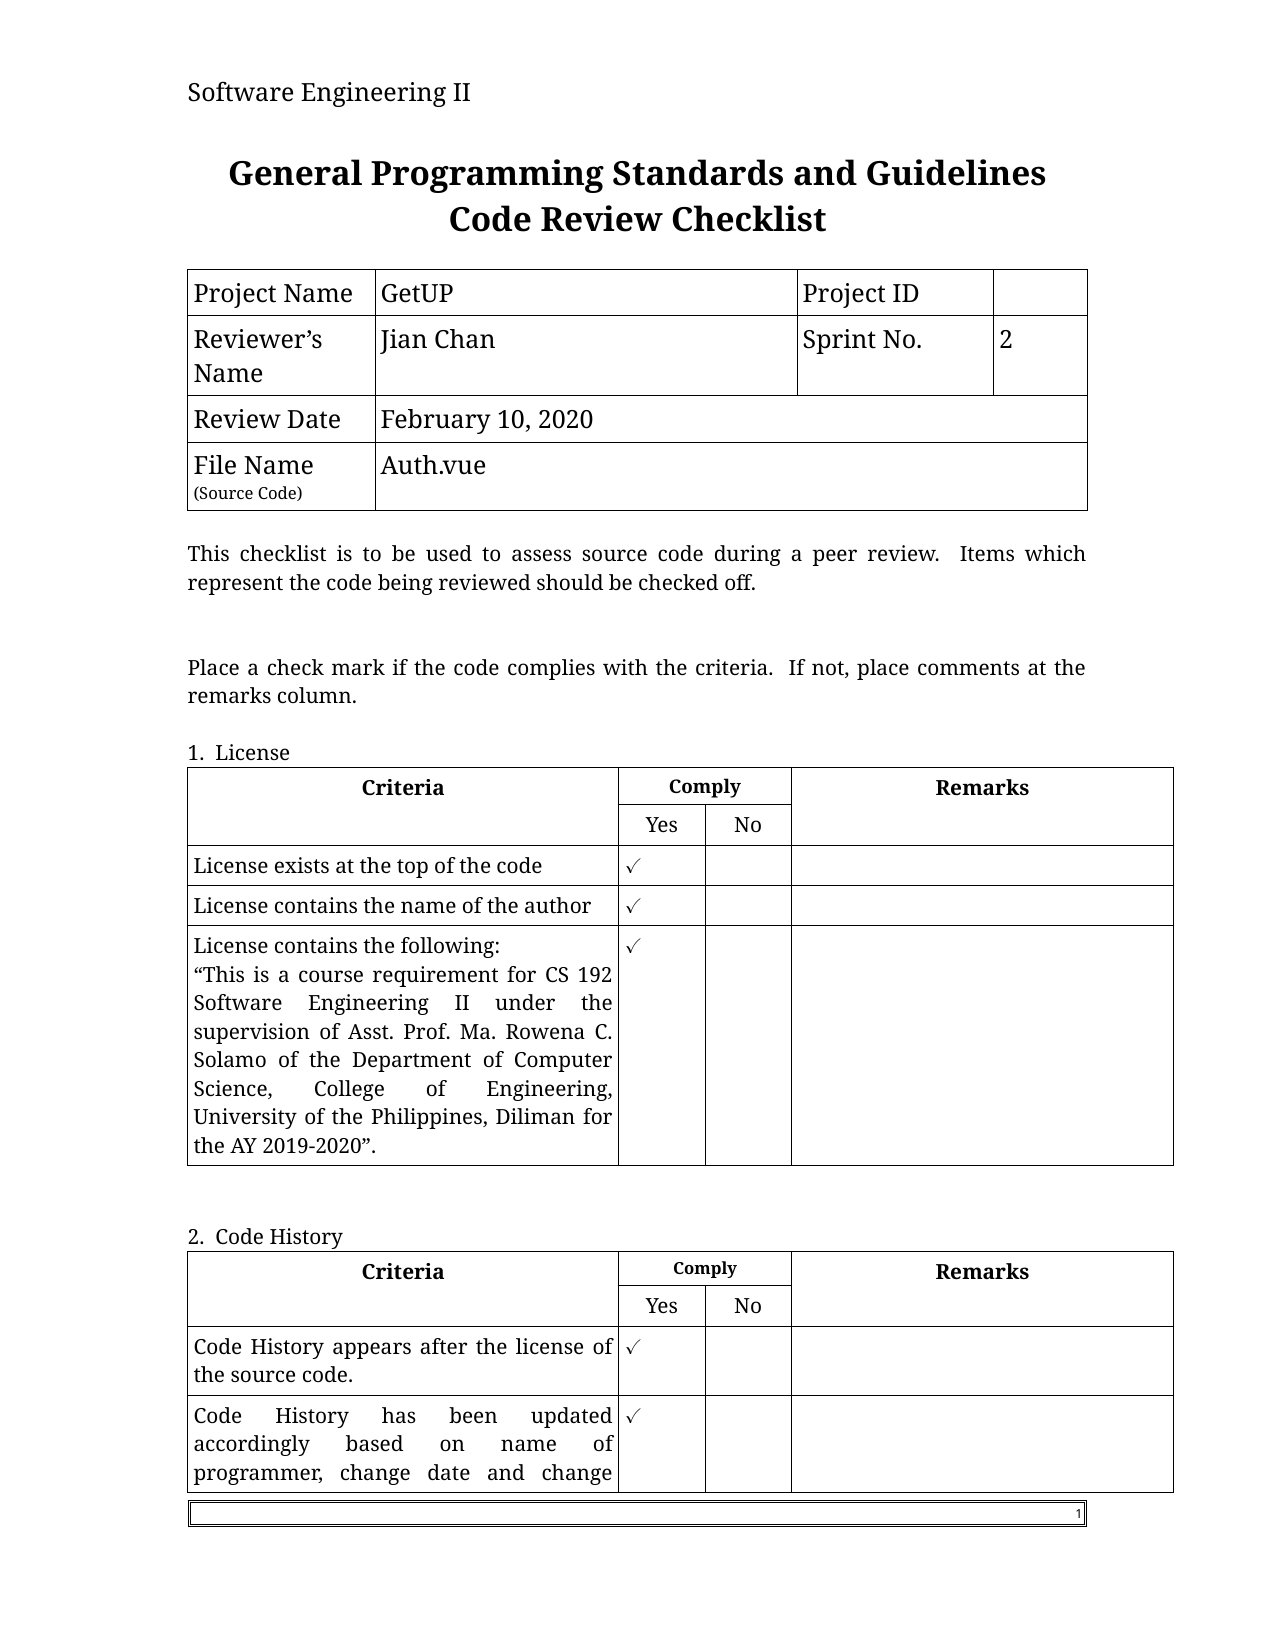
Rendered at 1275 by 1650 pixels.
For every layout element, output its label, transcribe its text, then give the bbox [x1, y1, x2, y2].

table_cell Code History appears after the license of the source code. [188, 1327, 618, 1395]
table_header [994, 270, 1087, 315]
text This checklist is to be used to assess source code during a peer review. Items which represent the code being reviewed should be checked off. [187, 539, 1087, 596]
table_cell Yes [619, 805, 705, 844]
table_cell [706, 846, 791, 885]
text Place a check mark if the code complies with the criteria. If not, place comments at the remarks column. [187, 653, 1087, 710]
table_cell License contains the following: “This is a course requirement for CS 192 Software Engineering II under the supervision of Asst. Prof. Ma. Rowena C. Solamo of the Department of Computer Science, College of Engineering, University of the Philippines, Diliman for the AY 2019-2020”. [188, 926, 618, 1165]
table_cell [706, 886, 791, 925]
table_cell License contains the name of the author [188, 886, 618, 925]
table_cell File Name (Source Code) [188, 443, 375, 510]
table_header Remarks [792, 768, 1173, 844]
table_cell Reviewer’s Name [188, 316, 375, 395]
table_cell [792, 1396, 1173, 1492]
text 1. License [187, 738, 1087, 767]
table_cell ✓ [619, 1396, 705, 1492]
table_cell [792, 926, 1173, 1165]
table_cell [792, 886, 1173, 925]
text General Programming Standards and Guidelines Code Review Checklist [187, 150, 1087, 241]
table_cell No [706, 805, 791, 844]
table_cell [706, 1396, 791, 1492]
table_cell [706, 926, 791, 1165]
table_cell [706, 1327, 791, 1395]
table_header Comply [619, 768, 791, 804]
table_header Comply [619, 1252, 791, 1285]
table_cell No [706, 1286, 791, 1326]
table_cell ✓ [619, 926, 705, 1165]
table_cell ✓ [619, 886, 705, 925]
table_cell Yes [619, 1286, 705, 1326]
table_cell Review Date [188, 396, 375, 441]
table_header Remarks [792, 1252, 1173, 1326]
table_cell 2 [994, 316, 1087, 395]
table_cell [792, 846, 1173, 885]
table_header Criteria [188, 1252, 618, 1326]
table_cell Jian Chan [376, 316, 797, 395]
table_cell Code History has been updated accordingly based on name of programmer, change date and change [188, 1396, 618, 1492]
table_cell License exists at the top of the code [188, 846, 618, 885]
table_cell Sprint No. [798, 316, 993, 395]
table_header Criteria [188, 768, 618, 844]
table_cell Auth.vue [376, 443, 1087, 510]
text 2. Code History [187, 1222, 1087, 1251]
table_cell ✓ [619, 1327, 705, 1395]
table_cell February 10, 2020 [376, 396, 1087, 441]
table_header Project Name [188, 270, 375, 315]
table_header Project ID [798, 270, 993, 315]
table_cell ✓ [619, 846, 705, 885]
table_cell [792, 1327, 1173, 1395]
table_header GetUP [376, 270, 797, 315]
